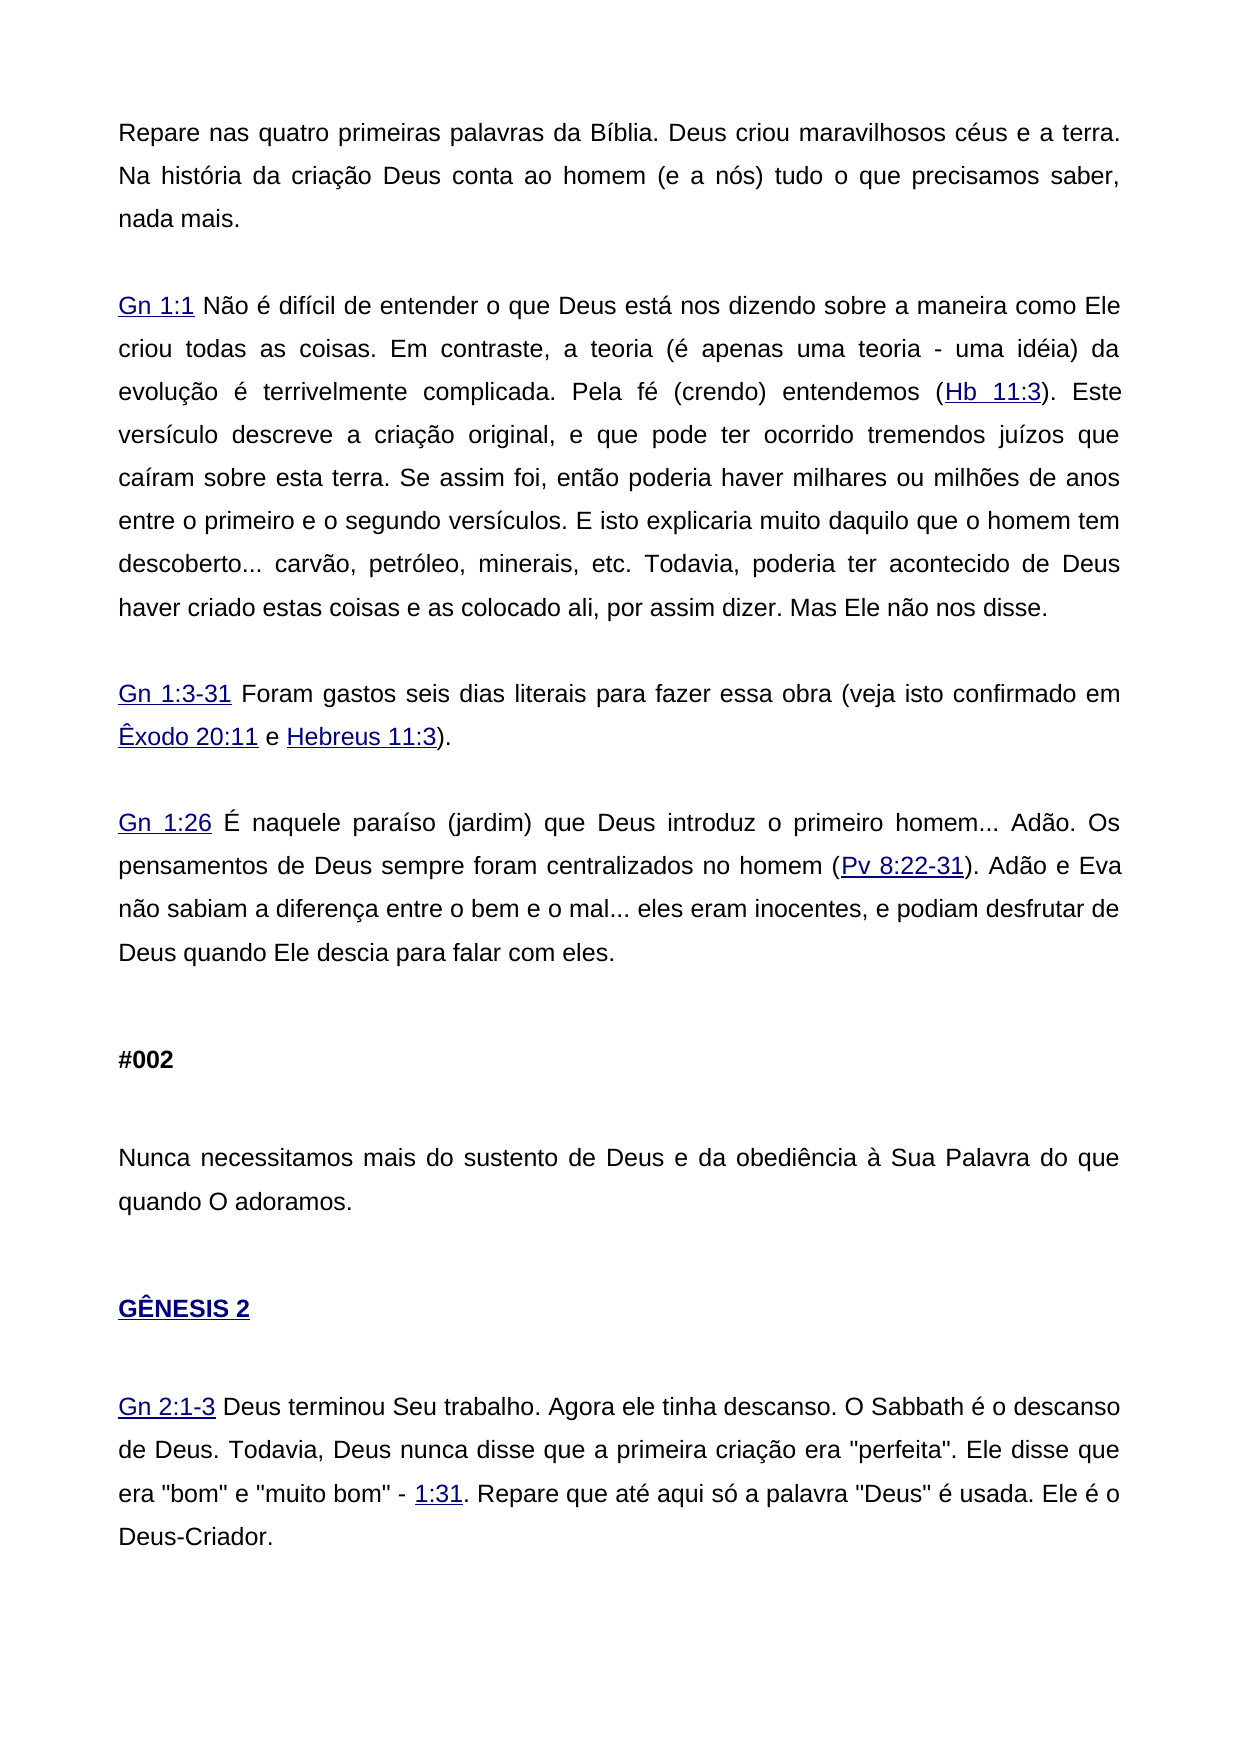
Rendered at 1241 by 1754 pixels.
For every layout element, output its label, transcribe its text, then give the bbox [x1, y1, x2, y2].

text Gn 2:1-3 Deus terminou Seu trabalho. Agora ele tinha descanso. O Sabbath é o descanso de Deus. Todavia, Deus nunca disse que a primeira criação era "perfeita". Ele disse que era "bom" e "muito bom" - 1:31. Repare que até aqui só a palavra "Deus" é usada. Ele é o Deus-Criador. [118, 1392, 1122, 1550]
text Gn 1:26 É naquele paraíso (jardim) que Deus introduz o primeiro homem... Adão. Os pensamentos de Deus sempre foram centralizados no homem (Pv 8:22-31). Adão e Eva não sabiam a diferença entre o bem e o mal... eles eram inocentes, e podiam desfrutar de Deus quando Ele descia para falar com eles. [118, 808, 1122, 966]
subtitle GÊNESIS 2 [118, 1293, 1122, 1322]
text Repare nas quatro primeiras palavras da Bíblia. Deus criou maravilhosos céus e a terra. Na história da criação Deus conta ao homem (e a nós) tudo o que precisamos saber, nada mais. [118, 118, 1122, 233]
subtitle #002 [118, 1044, 1122, 1073]
text Gn 1:1 Não é difícil de entender o que Deus está nos dizendo sobre a maneira como Ele criou todas as coisas. Em contraste, a teoria (é apenas uma teoria - uma idéia) da evolução é terrivelmente complicada. Pela fé (crendo) entendemos (Hb 11:3). Este versículo descreve a criação original, e que pode ter ocorrido tremendos juízos que caíram sobre esta terra. Se assim foi, então poderia haver milhares ou milhões de anos entre o primeiro e o segundo versículos. E isto explicaria muito daquilo que o homem tem descoberto... carvão, petróleo, minerais, etc. Todavia, poderia ter acontecido de Deus haver criado estas coisas e as colocado ali, por assim dizer. Mas Ele não nos disse. [118, 291, 1122, 621]
text Gn 1:3-31 Foram gastos seis dias literais para fazer essa obra (veja isto confirmado em Êxodo 20:11 e Hebreus 11:3). [118, 679, 1122, 751]
text Nunca necessitamos mais do sustento de Deus e da obediência à Sua Palavra do que quando O adoramos. [118, 1143, 1122, 1215]
